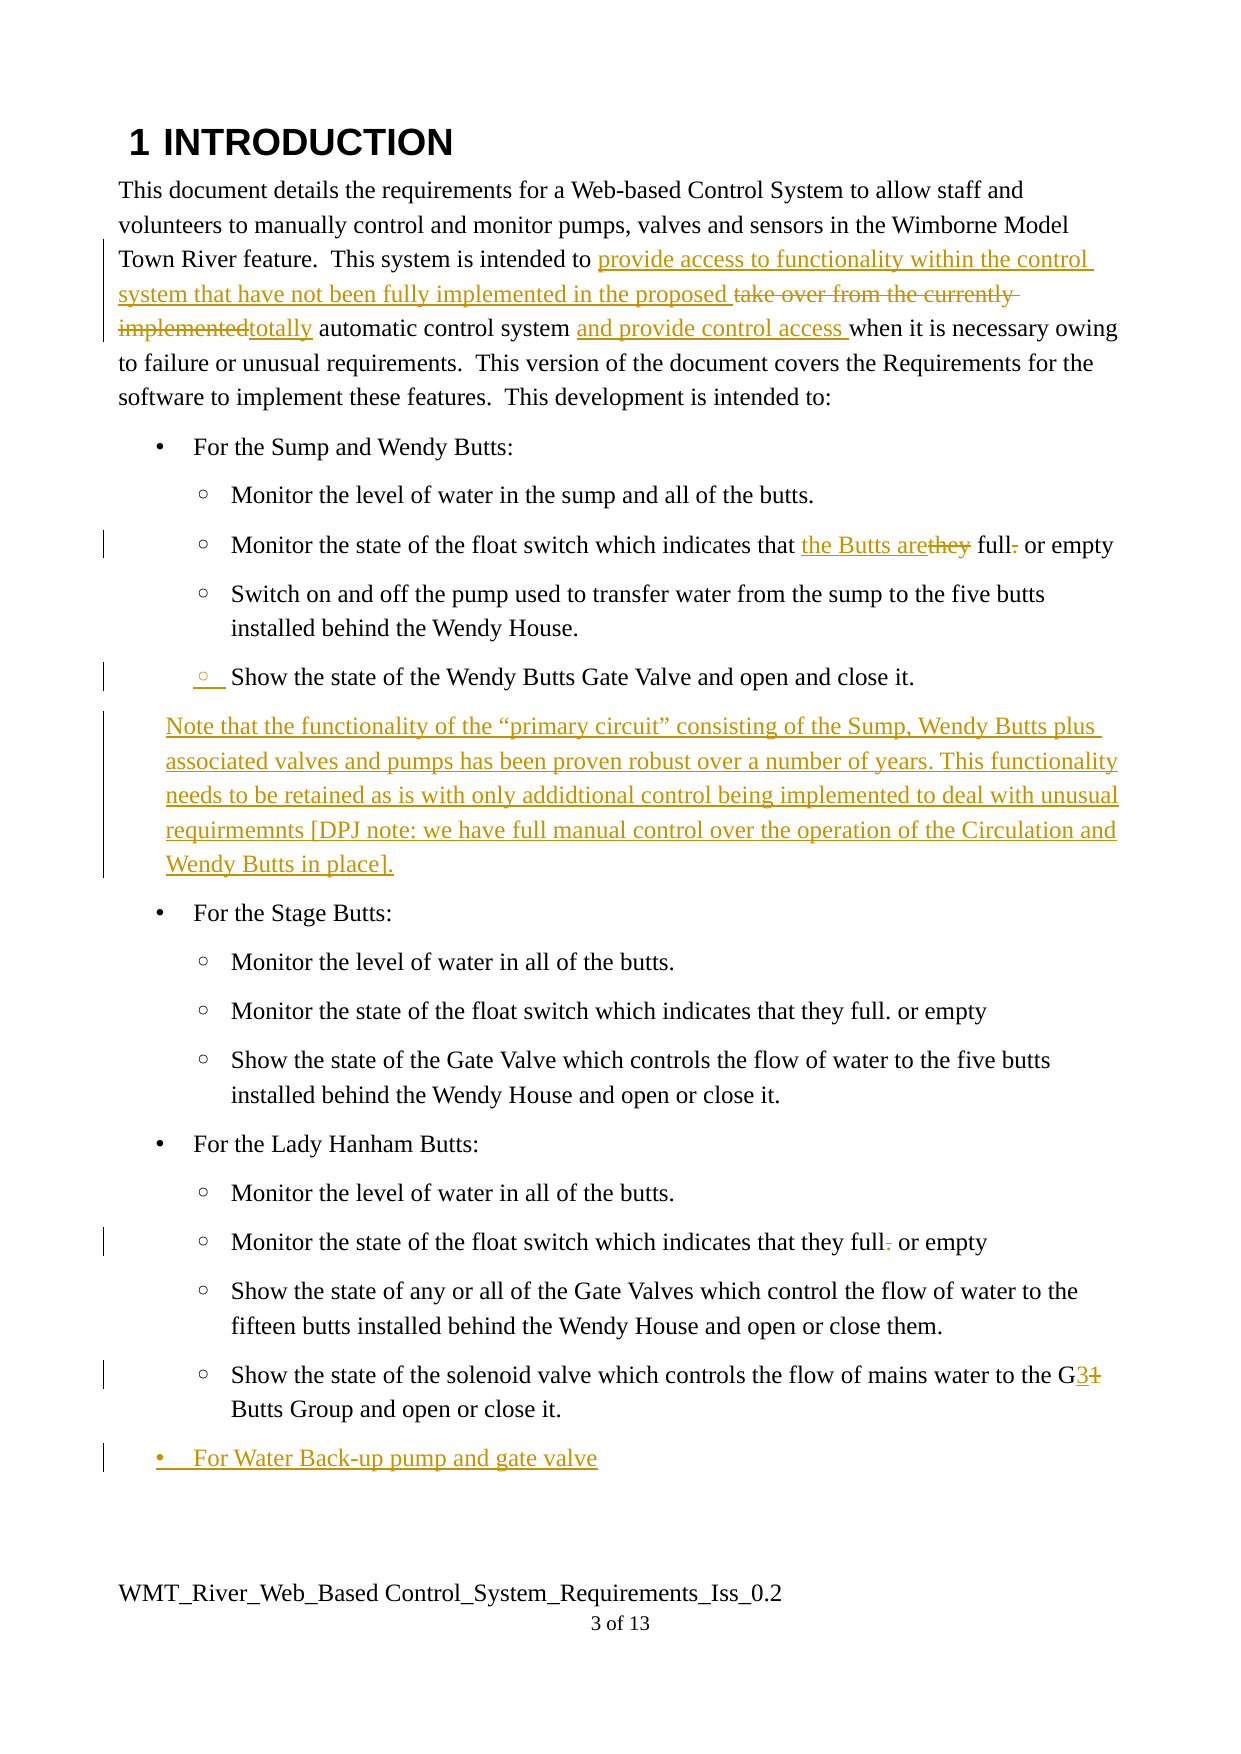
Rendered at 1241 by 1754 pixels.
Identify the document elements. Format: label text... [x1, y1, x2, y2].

list Monitor the state of the float switch which indicates that the Butts are full or empty [193, 530, 1122, 558]
list For the Lady Hanham Butts: [156, 1129, 1122, 1158]
list Monitor the level of water in all of the butts. [193, 1178, 1122, 1207]
list For the Stage Butts: [156, 898, 1122, 927]
list Show the state of the Gate Valve which controls the flow of water to the five butts installed behind the Wendy House and open or close it. [193, 1046, 1122, 1109]
text Note that the functionality of the “primary circuit” consisting of the Sump, Wendy Butts plus associated valves and pumps has been proven robust over a number of years. This functionality needs to be retained as is with only addidtional control being implemented to deal with unusual requirmemnts [DPJ note: we have full manual control over the operation of the Circulation and Wendy Butts in place]. [165, 711, 1122, 878]
list Monitor the state of the float switch which indicates that they full. or empty [193, 996, 1122, 1025]
list Show the state of any or all of the Gate Valves which control the flow of water to the fifteen butts installed behind the Wendy House and open or close them. [193, 1276, 1122, 1339]
text This document details the requirements for a Web-based Control System to allow staff and volunteers to manually control and monitor pumps, valves and sensors in the Wimborne Model Town River feature. This system is intended to provide access to functionality within the control system that have not been fully implemented in the proposed totally automatic control system and provide control access when it is necessary owing to failure or unusual requirements. This version of the document covers the Requirements for the software to implement these features. This development is intended to: [118, 176, 1122, 411]
list For the Sump and Wendy Butts: [156, 432, 1122, 460]
list Switch on and off the pump used to transfer water from the sump to the five butts installed behind the Wendy House. [193, 579, 1122, 642]
subtitle INTRODUCTION [118, 119, 1122, 163]
list Monitor the level of water in the sump and all of the butts. [193, 481, 1122, 509]
list For Water Back-up pump and gate valve [156, 1443, 1122, 1472]
list Monitor the level of water in all of the butts. [193, 947, 1122, 976]
list Show the state of the Wendy Butts Gate Valve and open and close it. [193, 662, 1122, 691]
list Show the state of the solenoid valve which controls the flow of mains water to the G3 Butts Group and open or close it. [193, 1360, 1122, 1423]
list Monitor the state of the float switch which indicates that they full or empty [193, 1227, 1122, 1256]
